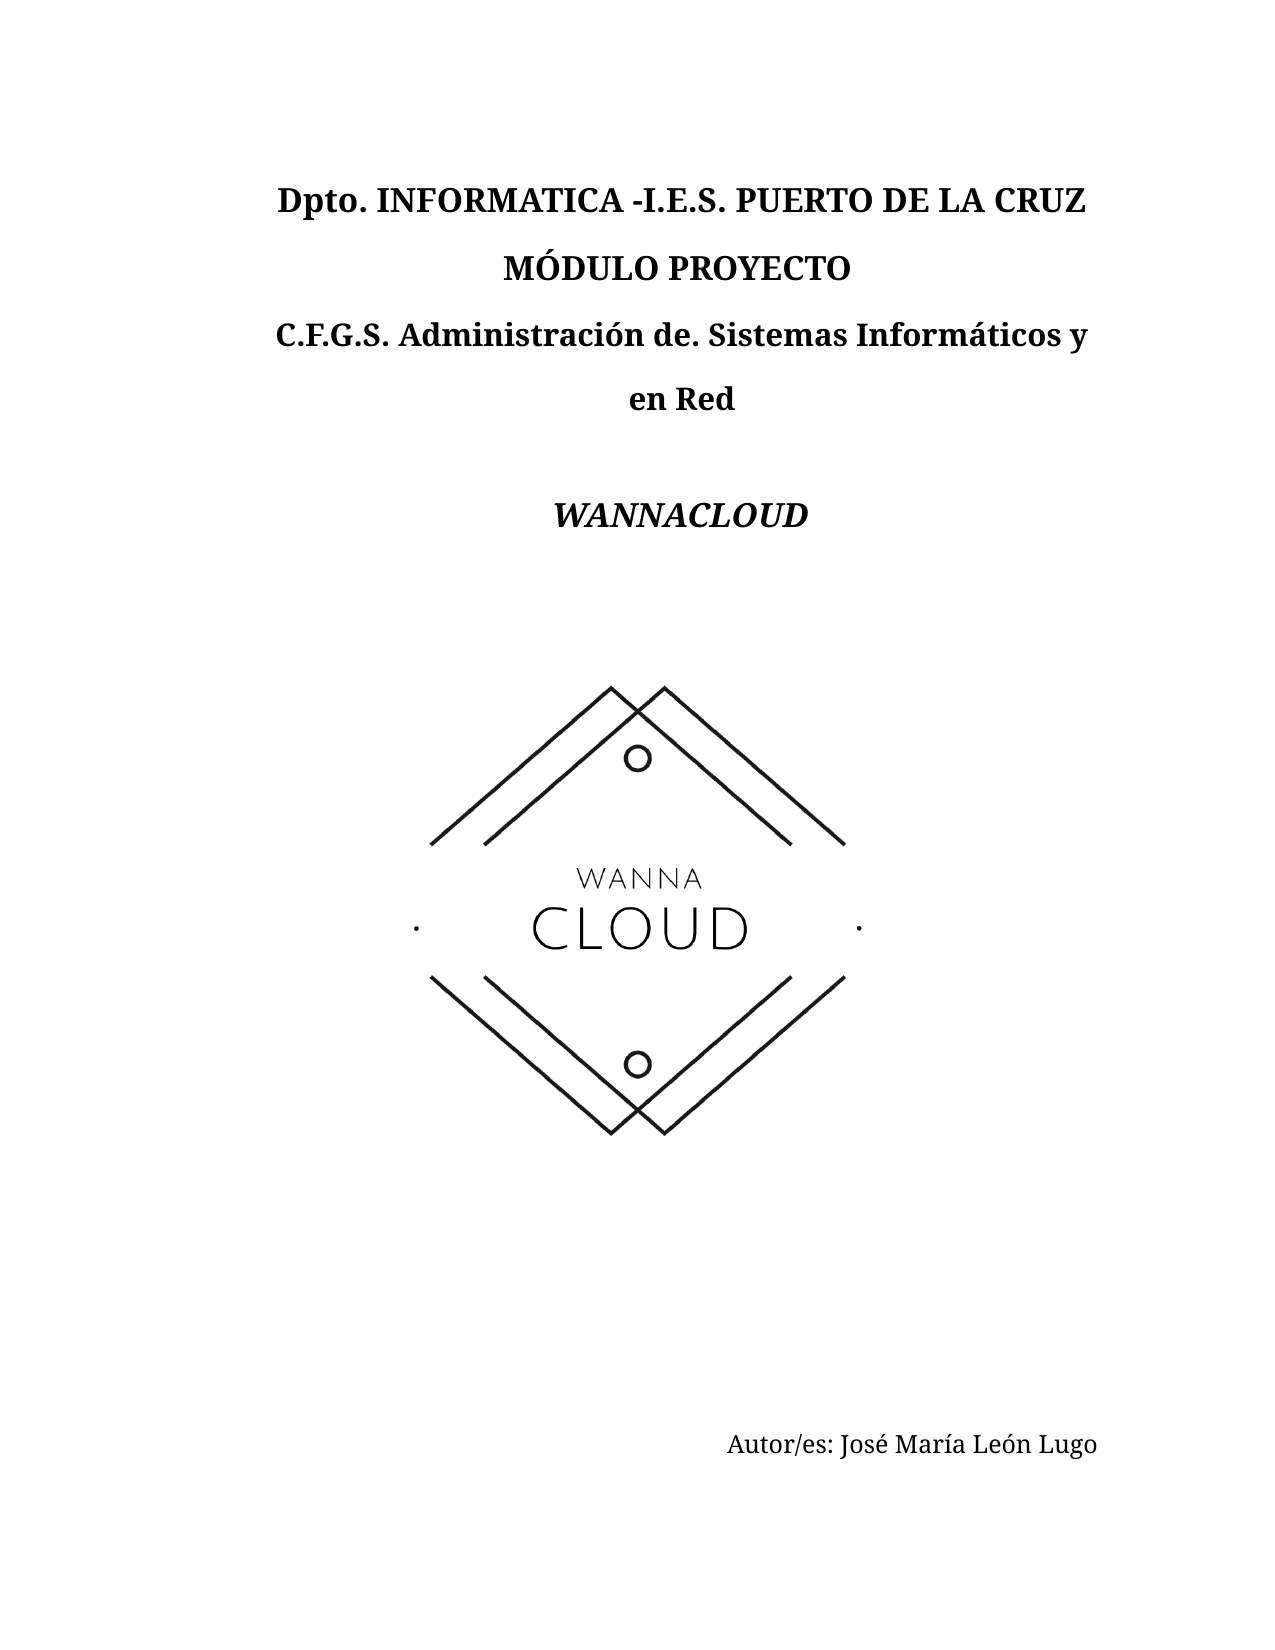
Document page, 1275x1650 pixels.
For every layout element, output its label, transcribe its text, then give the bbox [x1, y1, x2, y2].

picture [291, 564, 984, 1257]
text WANNACLOUD [266, 491, 1098, 537]
text MÓDULO PROYECTO [266, 244, 1098, 290]
text Autor/es: José María León Lugo [177, 1427, 1098, 1461]
text Dpto. INFORMATICA -I.E.S. PUERTO DE LA CRUZ [266, 176, 1098, 222]
text C.F.G.S. Administración de. Sistemas Informáticos y en Red [266, 313, 1098, 419]
